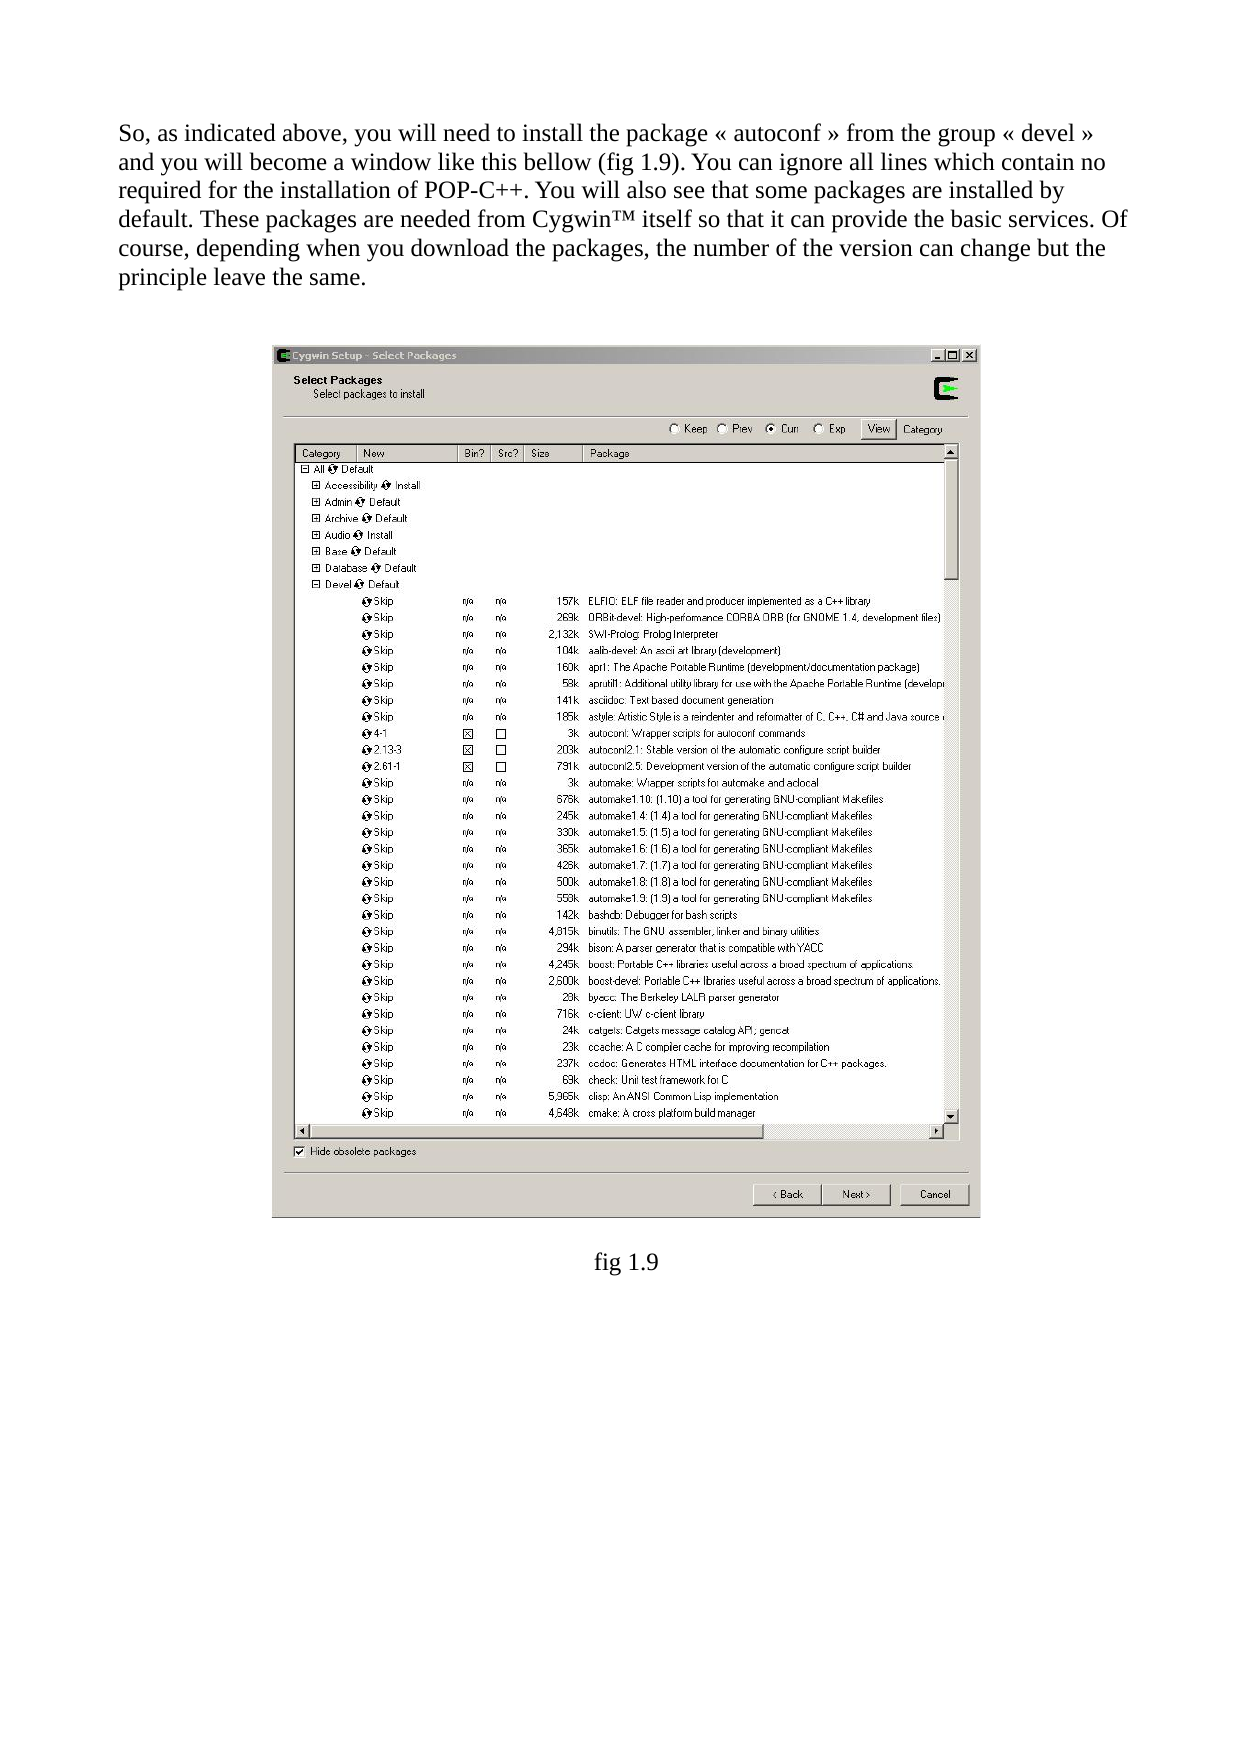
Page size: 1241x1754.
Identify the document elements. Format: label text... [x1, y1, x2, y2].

text So, as indicated above, you will need to install the package « autoconf » from the group « devel » and you will become a window like this bellow (fig 1.9). You can ignore all lines which contain no required for the installation of POP-C++. You will also see that some packages are installed by default. These packages are needed from Cygwin™ itself so that it can provide the basic services. Of course, depending when you download the packages, the number of the version can change but the principle leave the same. [118, 118, 1134, 291]
picture [271, 344, 981, 1218]
text fig 1.9 [118, 1247, 1134, 1276]
